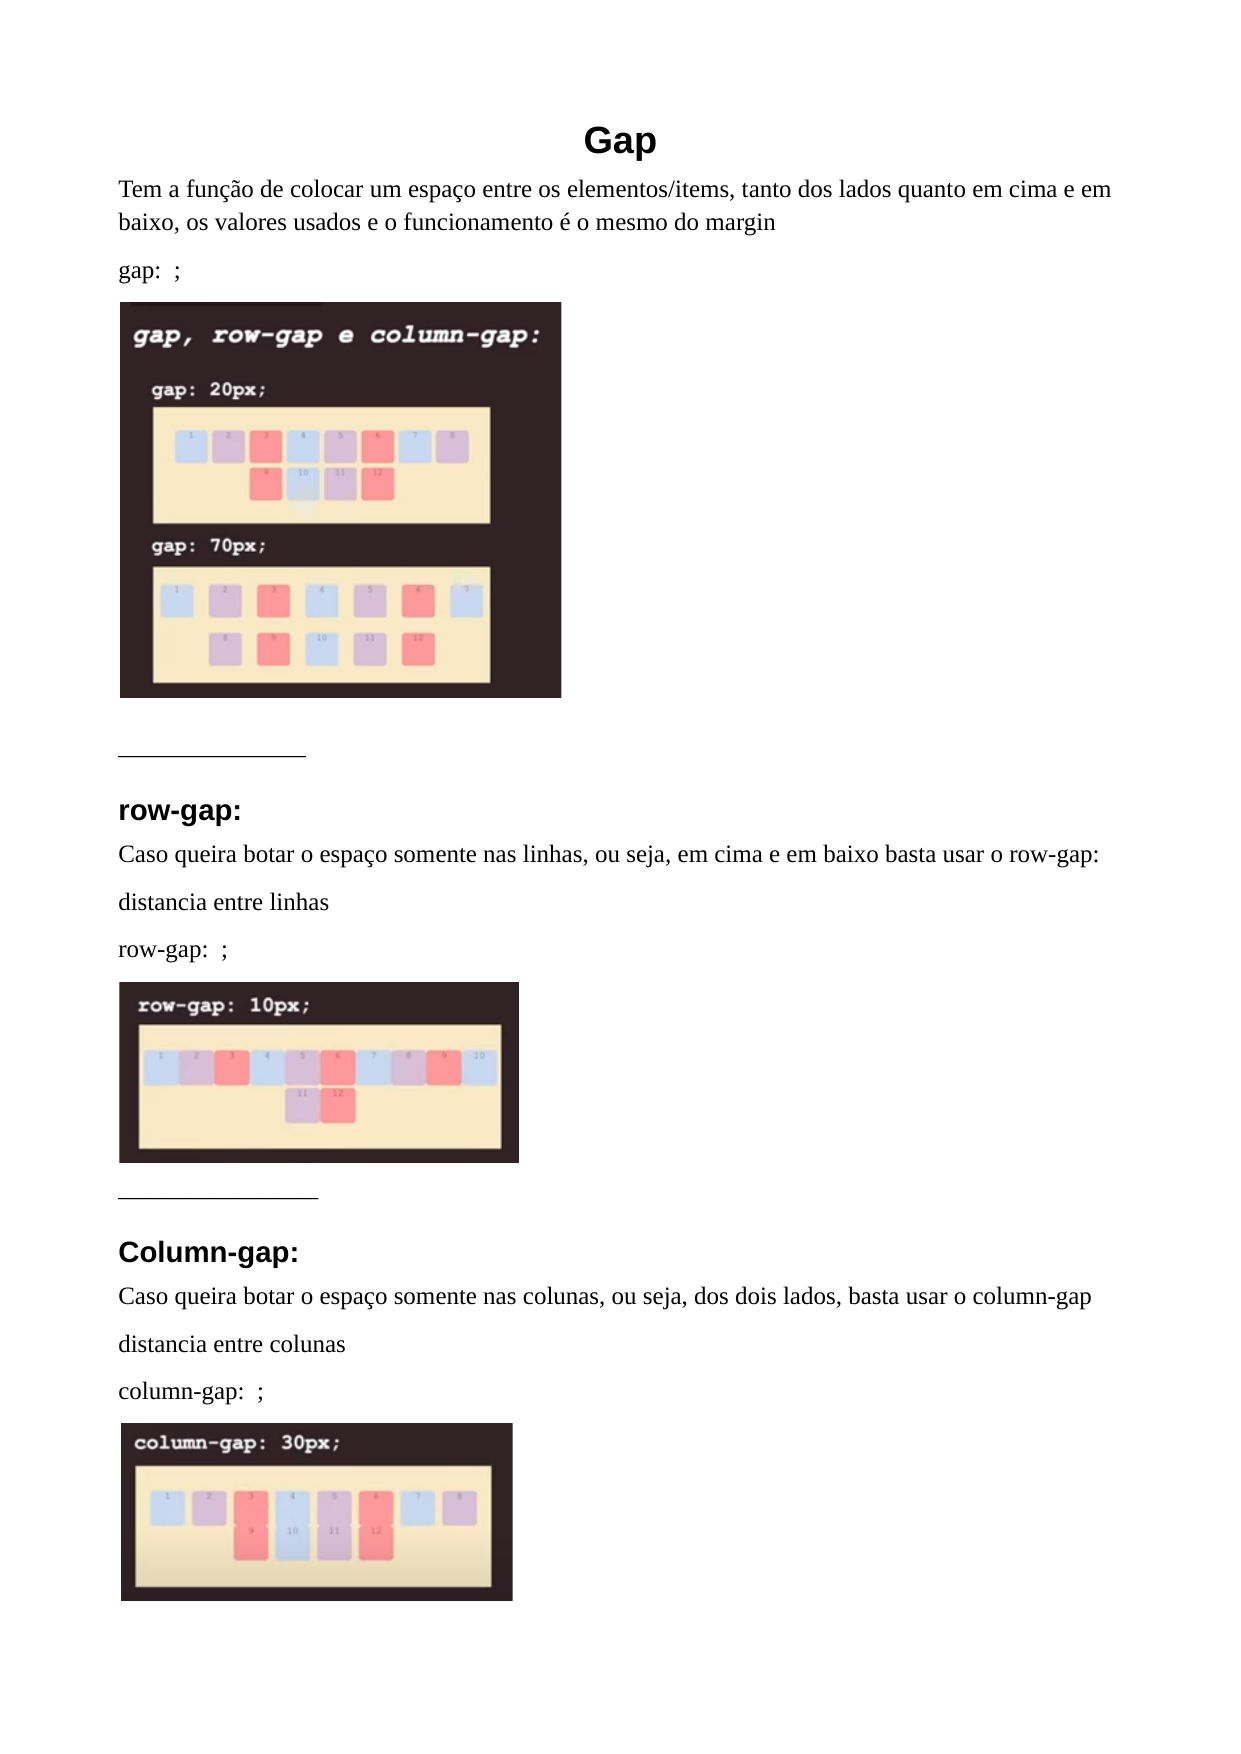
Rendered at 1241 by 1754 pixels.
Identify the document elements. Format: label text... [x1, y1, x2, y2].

text distancia entre linhas [118, 887, 1122, 916]
text Caso queira botar o espaço somente nas colunas, ou seja, dos dois lados, basta usar o column-gap [118, 1281, 1122, 1310]
text row-gap: ; [118, 934, 1122, 963]
text _______________ [118, 731, 1122, 760]
text Tem a função de colocar um espaço entre os elementos/items, tanto dos lados quanto em cima e em baixo, os valores usados e o funcionamento é o mesmo do margin [118, 174, 1122, 236]
text Caso queira botar o espaço somente nas linhas, ou seja, em cima e em baixo basta usar o row-gap: [118, 839, 1122, 868]
text gap: ; [118, 255, 1122, 284]
subtitle Column-gap: [118, 1235, 1122, 1268]
picture [119, 982, 519, 1163]
text ________________ [118, 1173, 1122, 1201]
subtitle row-gap: [118, 793, 1122, 827]
picture [121, 1423, 513, 1601]
text column-gap: ; [118, 1376, 1122, 1405]
text distancia entre colunas [118, 1329, 1122, 1357]
subtitle Gap [118, 118, 1122, 162]
picture [120, 302, 562, 698]
